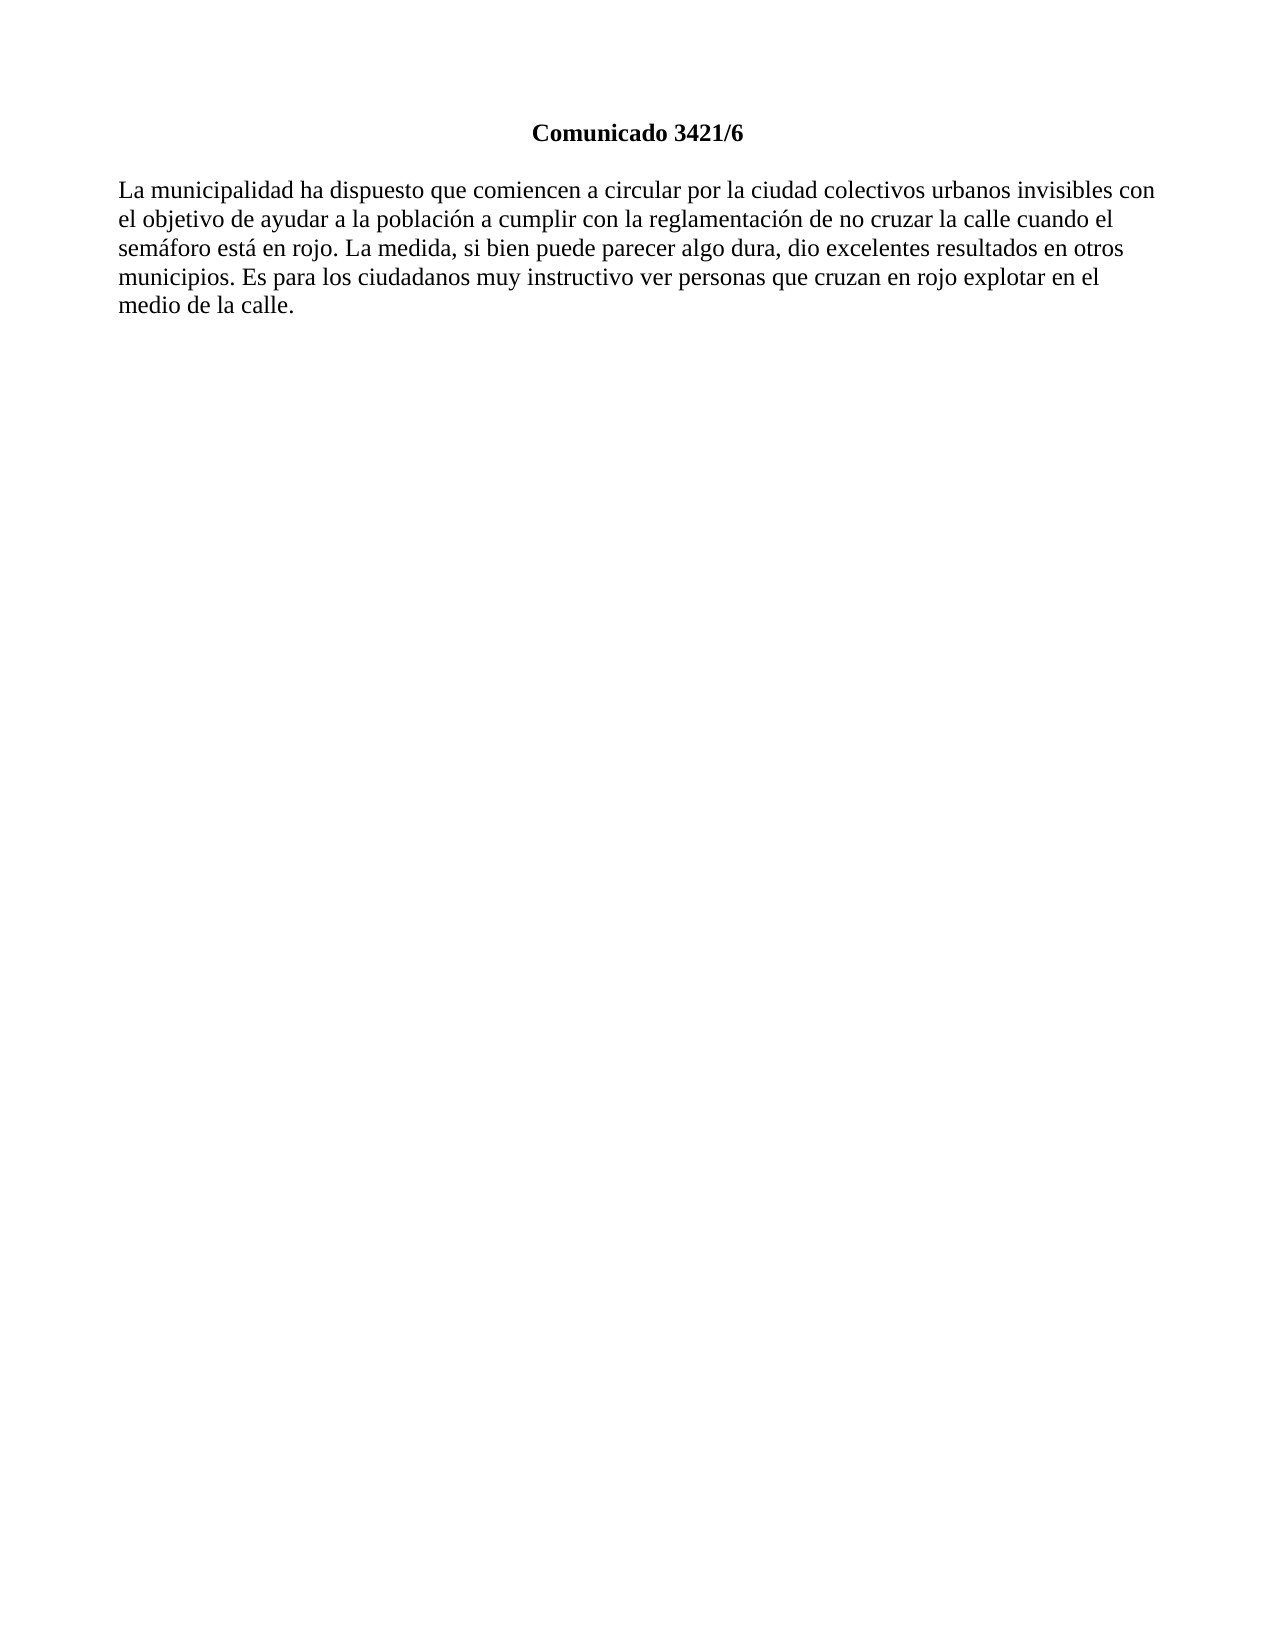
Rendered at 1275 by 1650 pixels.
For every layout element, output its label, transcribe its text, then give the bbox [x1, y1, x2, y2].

text La municipalidad ha dispuesto que comiencen a circular por la ciudad colectivos urbanos invisibles con el objetivo de ayudar a la población a cumplir con la reglamentación de no cruzar la calle cuando el semáforo está en rojo. La medida, si bien puede parecer algo dura, dio excelentes resultados en otros municipios. Es para los ciudadanos muy instructivo ver personas que cruzan en rojo explotar en el medio de la calle. [118, 176, 1157, 319]
text Comunicado 3421/6 [118, 118, 1157, 147]
